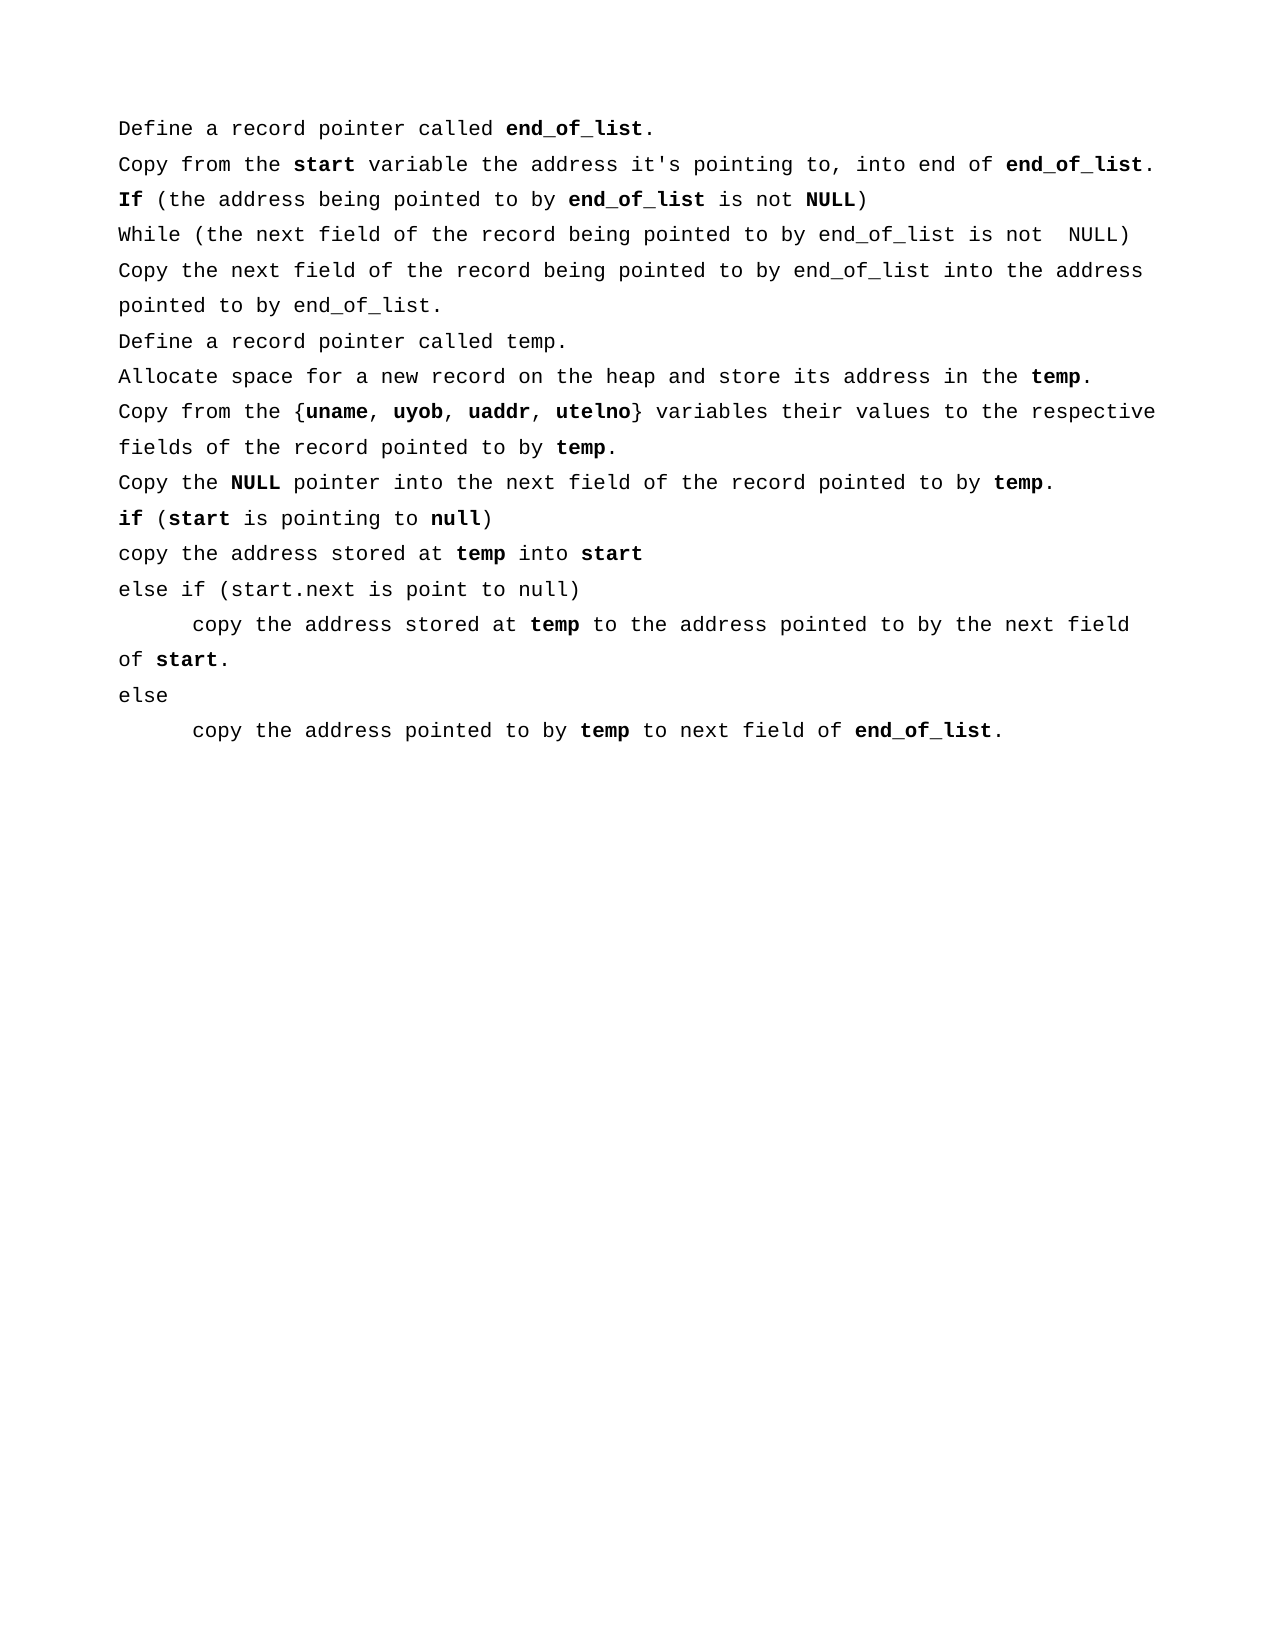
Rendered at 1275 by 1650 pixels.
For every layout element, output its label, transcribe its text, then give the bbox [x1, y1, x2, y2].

text While (the next field of the record being pointed to by end_of_list is not NULL) [118, 224, 1157, 248]
text Define a record pointer called temp. [118, 331, 1157, 354]
text else [118, 685, 1157, 708]
text copy the address stored at temp into start [118, 543, 1157, 567]
text If (the address being pointed to by end_of_list is not NULL) [118, 189, 1157, 213]
text if (start is pointing to null) [118, 508, 1157, 531]
text copy the address stored at temp to the address pointed to by the next field of start. [118, 614, 1157, 673]
text Define a record pointer called end_of_list. [118, 118, 1157, 142]
text Allocate space for a new record on the heap and store its address in the temp. [118, 366, 1157, 390]
text else if (start.next is point to null) [118, 578, 1157, 602]
text Copy from the start variable the address it's pointing to, into end of end_of_list. [118, 153, 1157, 177]
text copy the address pointed to by temp to next field of end_of_list. [118, 720, 1157, 744]
text Copy from the {uname, uyob, uaddr, utelno} variables their values to the respective fields of the record pointed to by temp. [118, 401, 1157, 461]
text Copy the NULL pointer into the next field of the record pointed to by temp. [118, 472, 1157, 496]
text Copy the next field of the record being pointed to by end_of_list into the address pointed to by end_of_list. [118, 260, 1157, 319]
